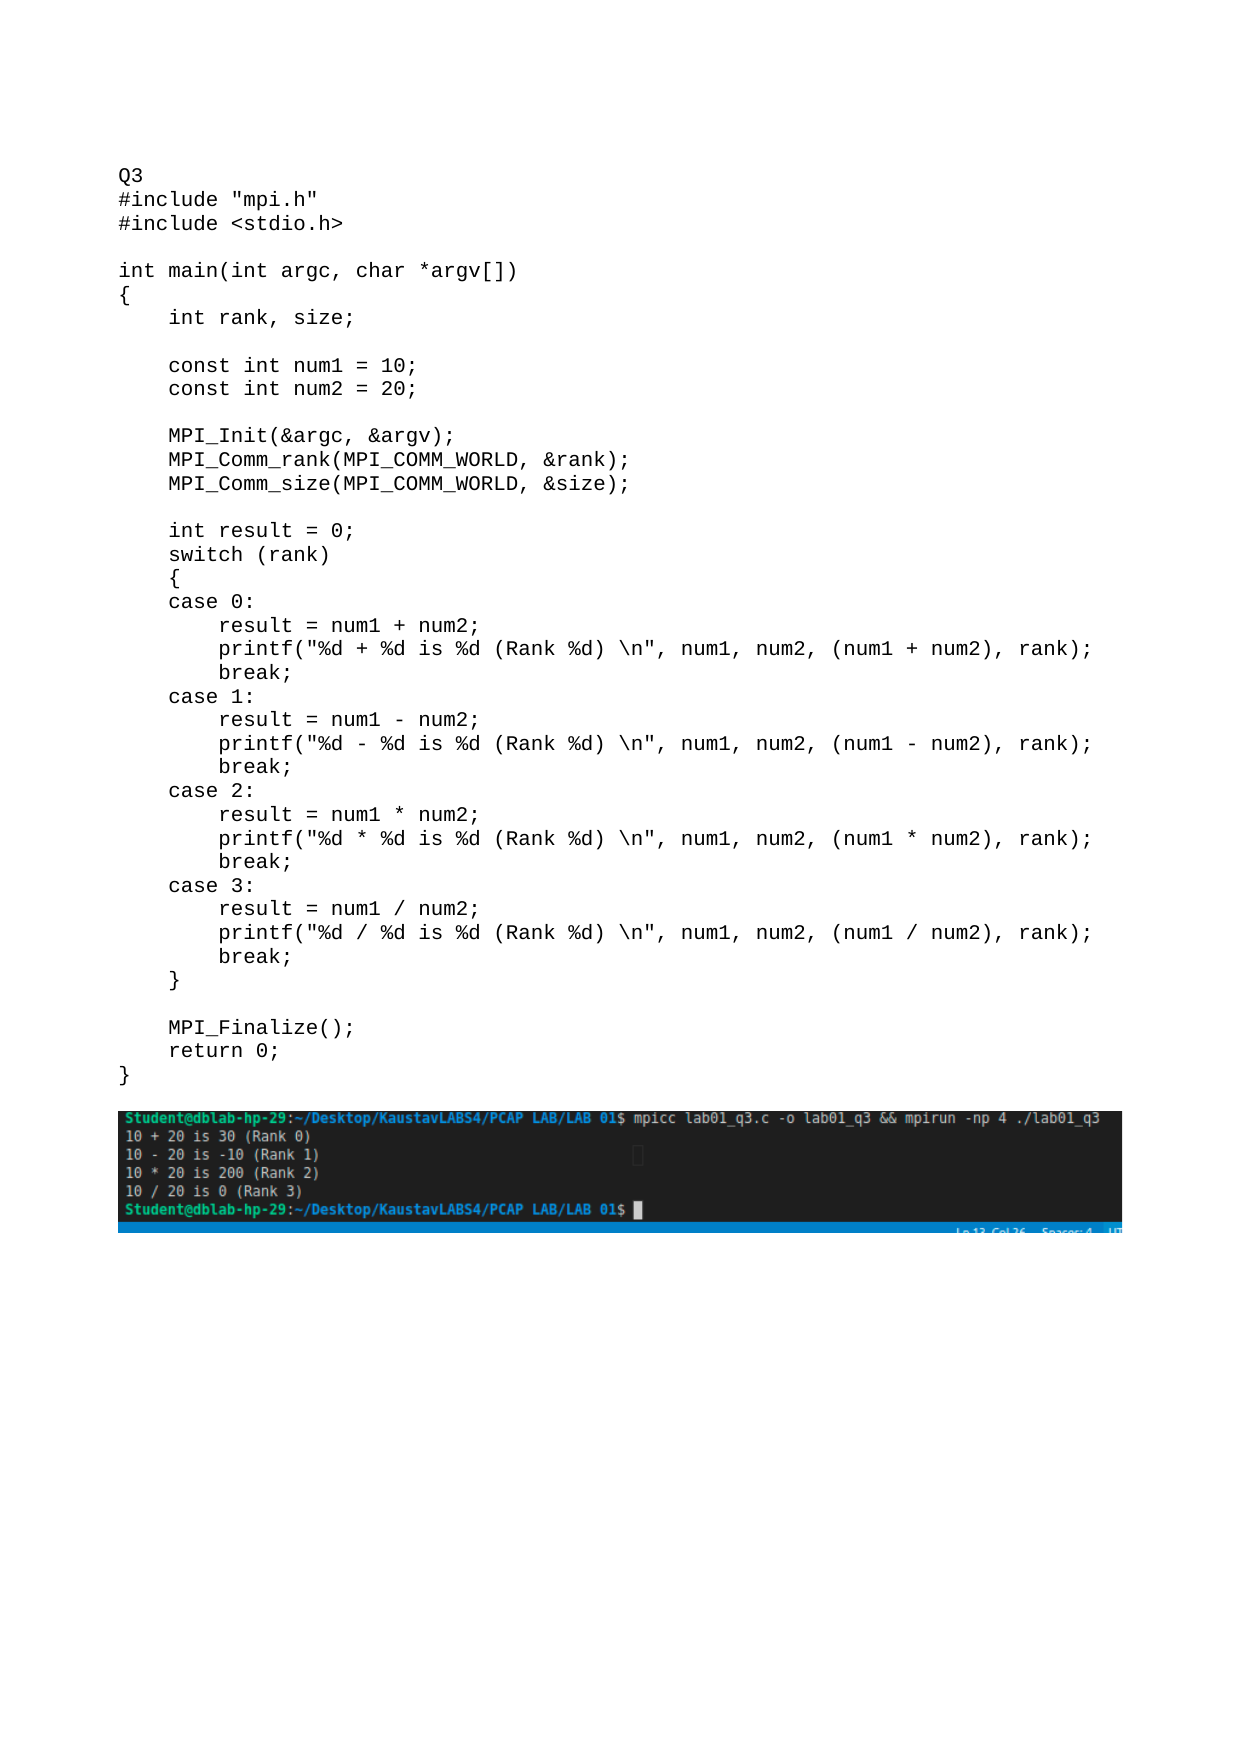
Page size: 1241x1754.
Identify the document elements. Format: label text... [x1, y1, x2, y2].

text case 2: [118, 780, 1122, 804]
text MPI_Comm_rank(MPI_COMM_WORLD, &rank); [118, 449, 1122, 473]
text { [118, 567, 1122, 591]
text result = num1 * num2; [118, 804, 1122, 827]
text return 0; [118, 1040, 1122, 1064]
text result = num1 - num2; [118, 709, 1122, 733]
text printf("%d / %d is %d (Rank %d) \n", num1, num2, (num1 / num2), rank); [118, 922, 1122, 946]
text result = num1 + num2; [118, 615, 1122, 638]
text MPI_Init(&argc, &argv); [118, 426, 1122, 449]
text switch (rank) [118, 544, 1122, 567]
text int result = 0; [118, 520, 1122, 544]
text break; [118, 662, 1122, 686]
text printf("%d * %d is %d (Rank %d) \n", num1, num2, (num1 * num2), rank); [118, 827, 1122, 851]
text break; [118, 757, 1122, 780]
text printf("%d - %d is %d (Rank %d) \n", num1, num2, (num1 - num2), rank); [118, 733, 1122, 757]
text const int num2 = 20; [118, 378, 1122, 402]
text printf("%d + %d is %d (Rank %d) \n", num1, num2, (num1 + num2), rank); [118, 638, 1122, 662]
text break; [118, 851, 1122, 875]
picture [118, 1111, 1123, 1233]
text #include <stdio.h> [118, 213, 1122, 236]
text MPI_Comm_size(MPI_COMM_WORLD, &size); [118, 473, 1122, 496]
text const int num1 = 10; [118, 354, 1122, 378]
text case 3: [118, 875, 1122, 898]
text case 1: [118, 686, 1122, 709]
text Q3 [118, 165, 1122, 189]
text MPI_Finalize(); [118, 1017, 1122, 1040]
text #include "mpi.h" [118, 189, 1122, 213]
text } [118, 969, 1122, 993]
text { [118, 284, 1122, 307]
text int main(int argc, char *argv[]) [118, 260, 1122, 284]
text result = num1 / num2; [118, 898, 1122, 922]
text } [118, 1064, 1122, 1088]
text case 0: [118, 591, 1122, 615]
text break; [118, 946, 1122, 969]
text int rank, size; [118, 307, 1122, 331]
